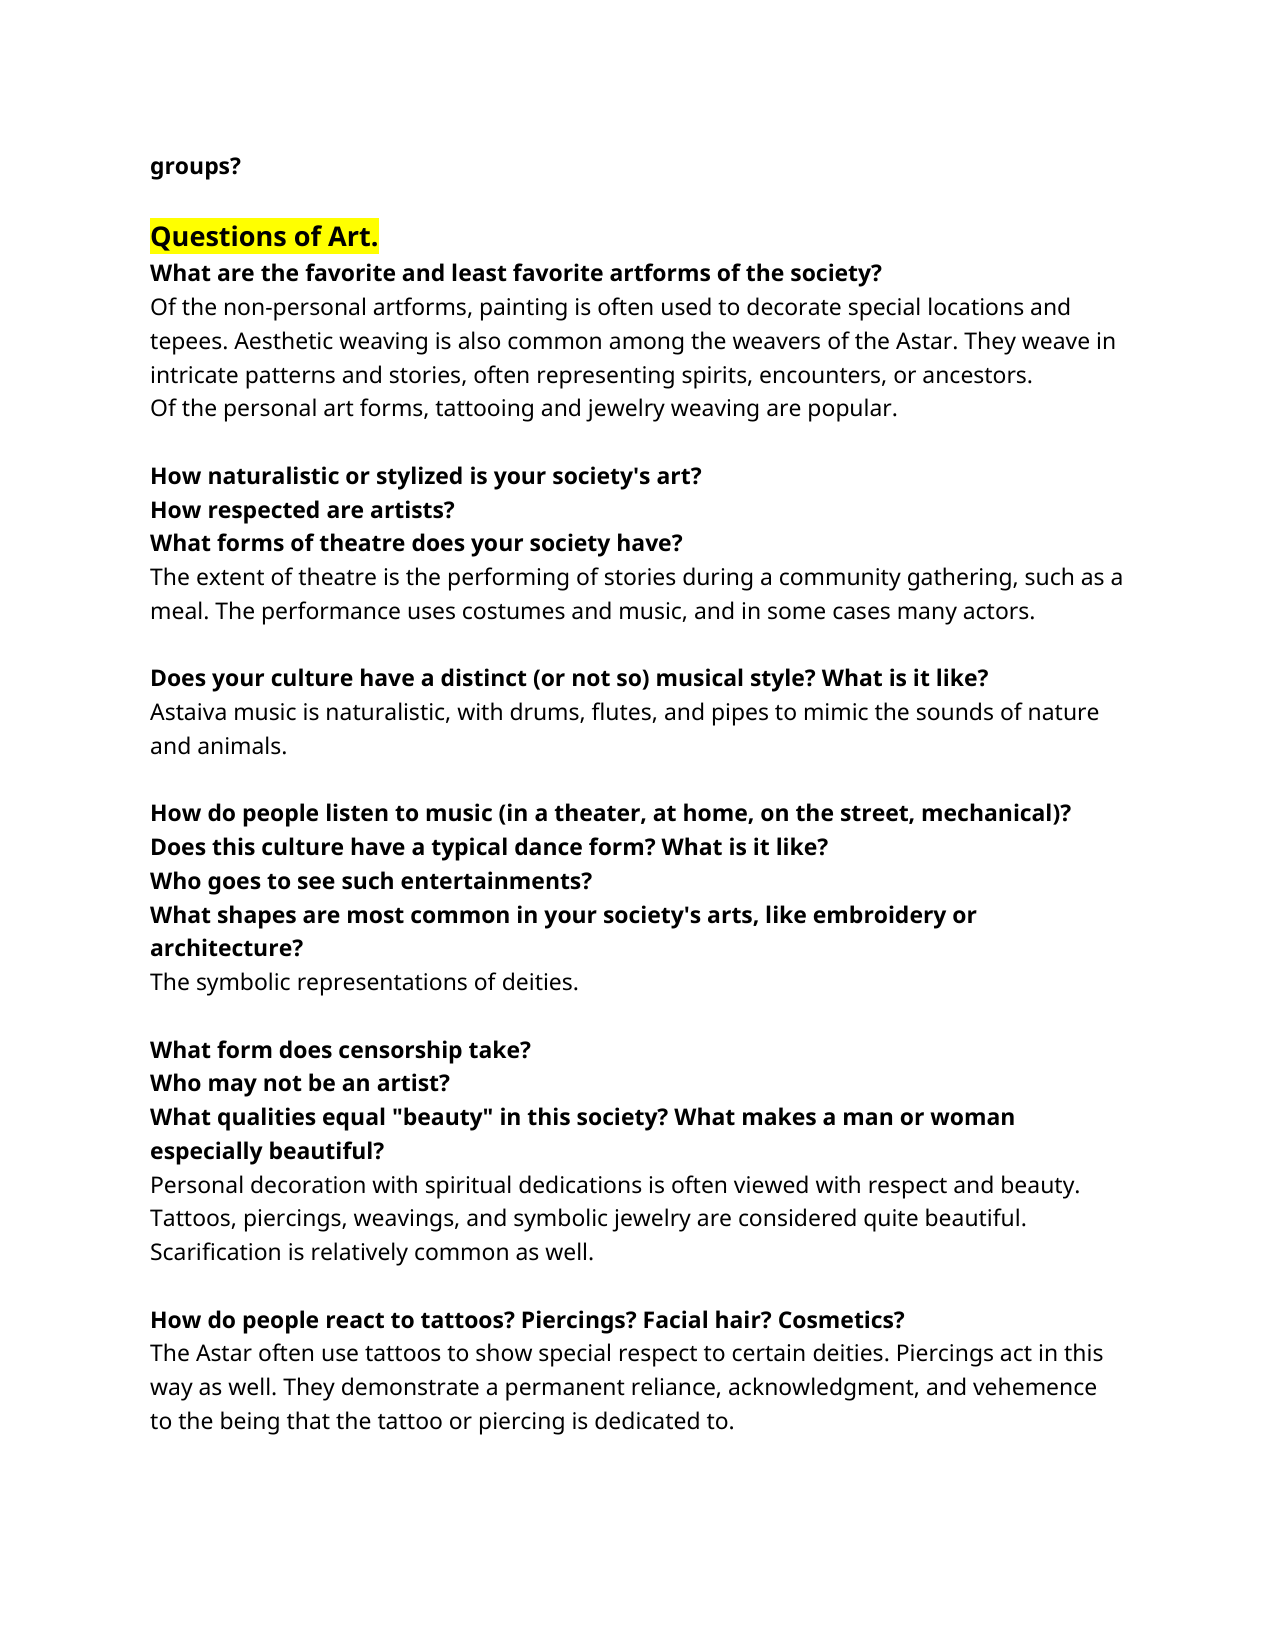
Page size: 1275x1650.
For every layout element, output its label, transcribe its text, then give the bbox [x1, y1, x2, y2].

text How naturalistic or stylized is your society's art? [150, 426, 1125, 491]
text How do people listen to music (in a theater, at home, on the street, mechanical)? Does this culture have a typical dance form? What is it like? Who goes to see such entertainments? [150, 797, 1125, 896]
text What form does censorship take? Who may not be an artist? What qualities equal "beauty" in this society? What makes a man or woman especially beautiful? [150, 1000, 1125, 1166]
text Personal decoration with spiritual dedications is often viewed with respect and beauty. Tattoos, piercings, weavings, and symbolic jewelry are considered quite beautiful. Scarification is relatively common as well. [150, 1168, 1125, 1267]
text How respected are artists? [150, 493, 1125, 525]
text The extent of theatre is the performing of stories during a community gathering, such as a meal. The performance uses costumes and music, and in some cases many actors. [150, 561, 1125, 626]
text What shapes are most common in your society's arts, like embroidery or architecture? [150, 898, 1125, 963]
text How do people react to tattoos? Piercings? Facial hair? Cosmetics? The Astar often use tattoos to show special respect to certain deities. Piercings act in this way as well. They demonstrate a permanent reliance, acknowledgment, and vehemence to the being that the tattoo or piercing is dedicated to. [150, 1270, 1125, 1436]
text groups? [150, 150, 1125, 215]
text Of the non-personal artforms, painting is often used to decorate special locations and tepees. Aesthetic weaving is also common among the weavers of the Astar. They weave in intricate patterns and stories, often representing spirits, encounters, or ancestors. [150, 291, 1125, 390]
text The symbolic representations of deities. [150, 966, 1125, 997]
text What forms of theatre does your society have? [150, 527, 1125, 558]
text Does your culture have a distinct (or not so) musical style? What is it like? Astaiva music is naturalistic, with drums, flutes, and pipes to mimic the sounds of nature and animals. [150, 628, 1125, 761]
text Of the personal art forms, tattooing and jewelry weaving are popular. [150, 392, 1125, 423]
text What are the favorite and least favorite artforms of the society? [150, 257, 1125, 288]
text Questions of Art. [150, 217, 1125, 254]
